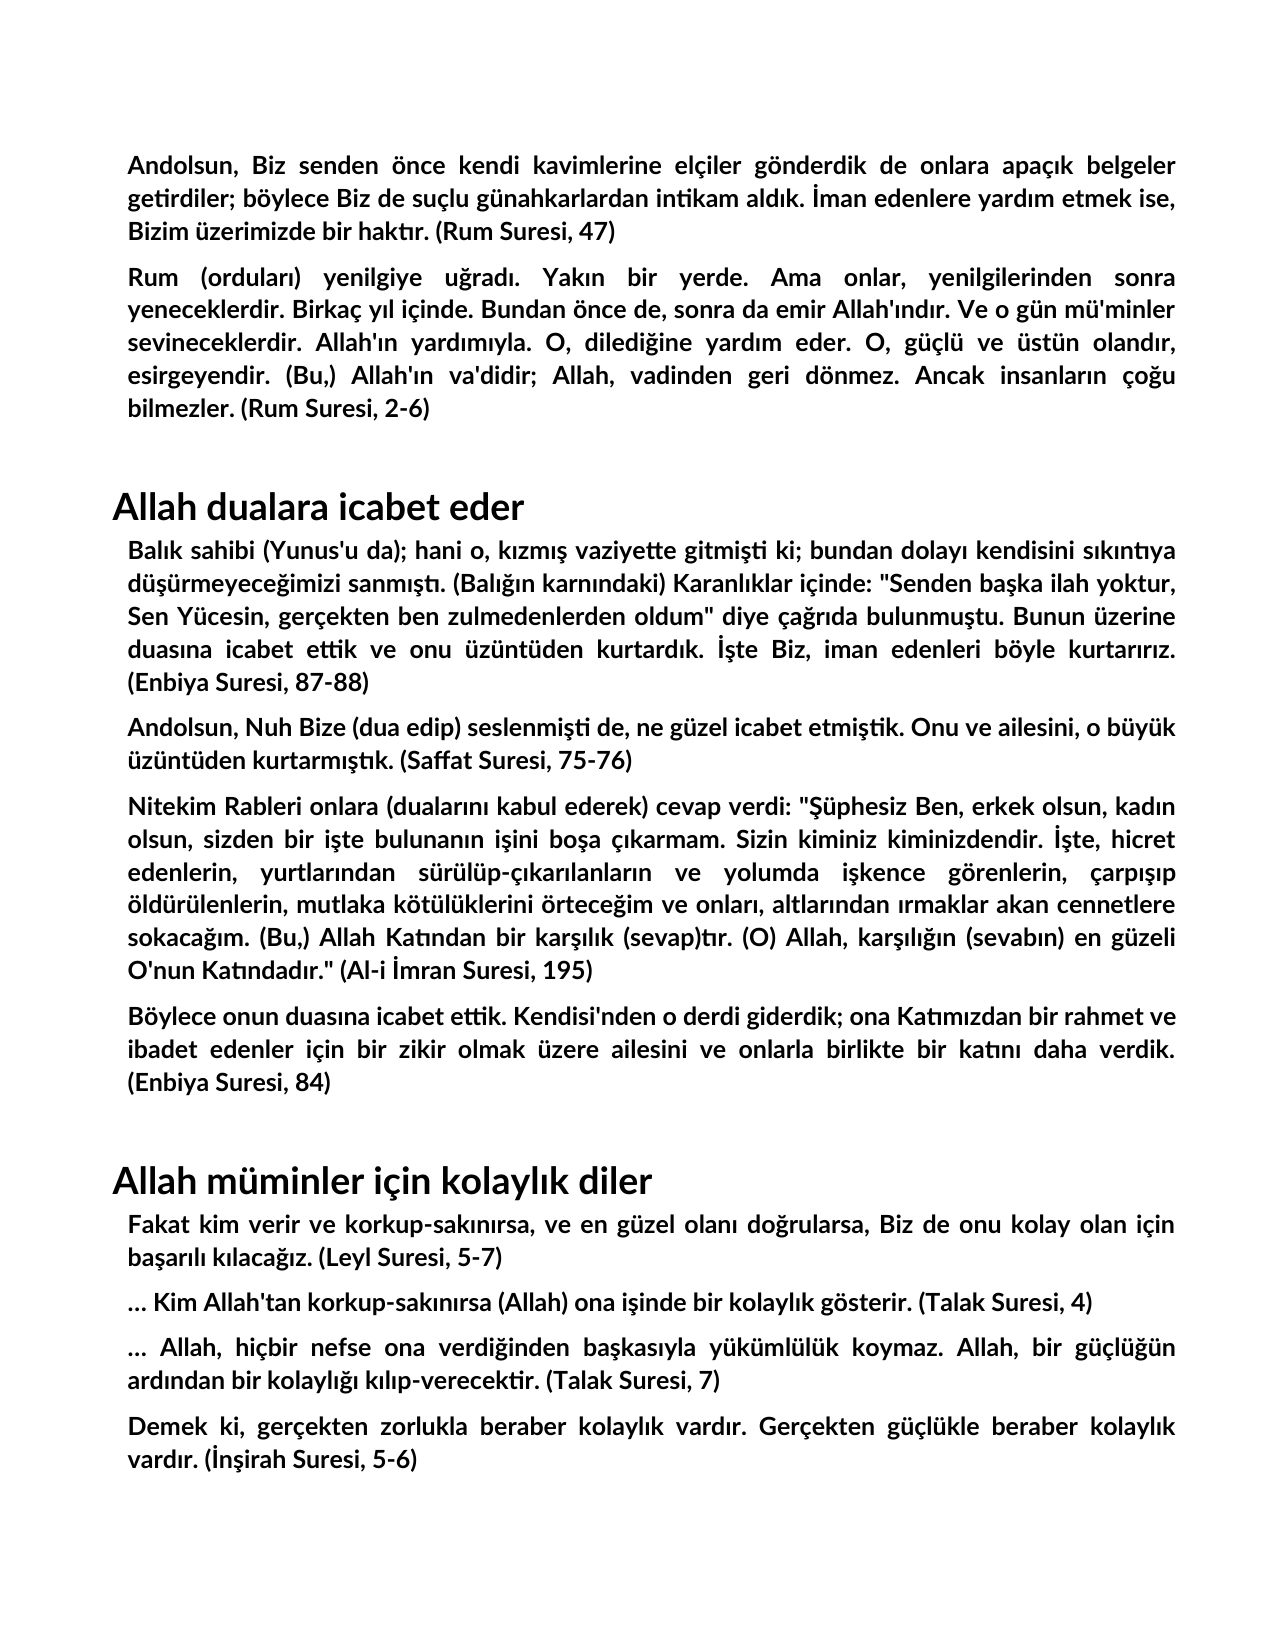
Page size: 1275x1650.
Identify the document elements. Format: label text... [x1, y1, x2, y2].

text Andolsun, Nuh Bize (dua edip) seslenmişti de, ne güzel icabet etmiştik. Onu ve ailesini, o büyük üzüntüden kurtarmıştık. (Saffat Suresi, 75-76) [127, 712, 1177, 775]
text Demek ki, gerçekten zorlukla beraber kolaylık vardır. Gerçekten güçlükle beraber kolaylık vardır. (İnşirah Suresi, 5-6) [127, 1410, 1177, 1473]
text … Allah, hiçbir nefse ona verdiğinden başkasıyla yükümlülük koymaz. Allah, bir güçlüğün ardından bir kolaylığı kılıp-verecektir. (Talak Suresi, 7) [127, 1332, 1177, 1395]
text Andolsun, Biz senden önce kendi kavimlerine elçiler gönderdik de onlara apaçık belgeler getirdiler; böylece Biz de suçlu günahkarlardan intikam aldık. İman edenlere yardım etmek ise, Bizim üzerimizde bir haktır. (Rum Suresi, 47) [127, 150, 1177, 246]
text Fakat kim verir ve korkup-sakınırsa, ve en güzel olanı doğrularsa, Biz de onu kolay olan için başarılı kılacağız. (Leyl Suresi, 5-7) [127, 1208, 1177, 1271]
text … Kim Allah'tan korkup-sakınırsa (Allah) ona işinde bir kolaylık gösterir. (Talak Suresi, 4) [127, 1287, 1177, 1317]
text Böylece onun duasına icabet ettik. Kendisi'nden o derdi giderdik; ona Katımızdan bir rahmet ve ibadet edenler için bir zikir olmak üzere ailesini ve onlarla birlikte bir katını daha verdik. (Enbiya Suresi, 84) [127, 1000, 1177, 1096]
text Rum (orduları) yenilgiye uğradı. Yakın bir yerde. Ama onlar, yenilgilerinden sonra yeneceklerdir. Birkaç yıl içinde. Bundan önce de, sonra da emir Allah'ındır. Ve o gün mü'minler sevineceklerdir. Allah'ın yardımıyla. O, dilediğine yardım eder. O, güçlü ve üstün olandır, esirgeyendir. (Bu,) Allah'ın va'didir; Allah, vadinden geri dönmez. Ancak insanların çoğu bilmezler. (Rum Suresi, 2-6) [127, 261, 1177, 423]
subtitle Allah müminler için kolaylık diler [112, 1157, 1200, 1202]
subtitle Allah dualara icabet eder [112, 484, 1200, 529]
text Balık sahibi (Yunus'u da); hani o, kızmış vaziyette gitmişti ki; bundan dolayı kendisini sıkıntıya düşürmeyeceğimizi sanmıştı. (Balığın karnındaki) Karanlıklar içinde: "Senden başka ilah yoktur, Sen Yücesin, gerçekten ben zulmedenlerden oldum" diye çağrıda bulunmuştu. Bunun üzerine duasına icabet ettik ve onu üzüntüden kurtardık. İşte Biz, iman edenleri böyle kurtarırız. (Enbiya Suresi, 87-88) [127, 535, 1177, 697]
text Nitekim Rableri onlara (dualarını kabul ederek) cevap verdi: "Şüphesiz Ben, erkek olsun, kadın olsun, sizden bir işte bulunanın işini boşa çıkarmam. Sizin kiminiz kiminizdendir. İşte, hicret edenlerin, yurtlarından sürülüp-çıkarılanların ve yolumda işkence görenlerin, çarpışıp öldürülenlerin, mutlaka kötülüklerini örteceğim ve onları, altlarından ırmaklar akan cennetlere sokacağım. (Bu,) Allah Katından bir karşılık (sevap)tır. (O) Allah, karşılığın (sevabın) en güzeli O'nun Katındadır." (Al-i İmran Suresi, 195) [127, 790, 1177, 985]
